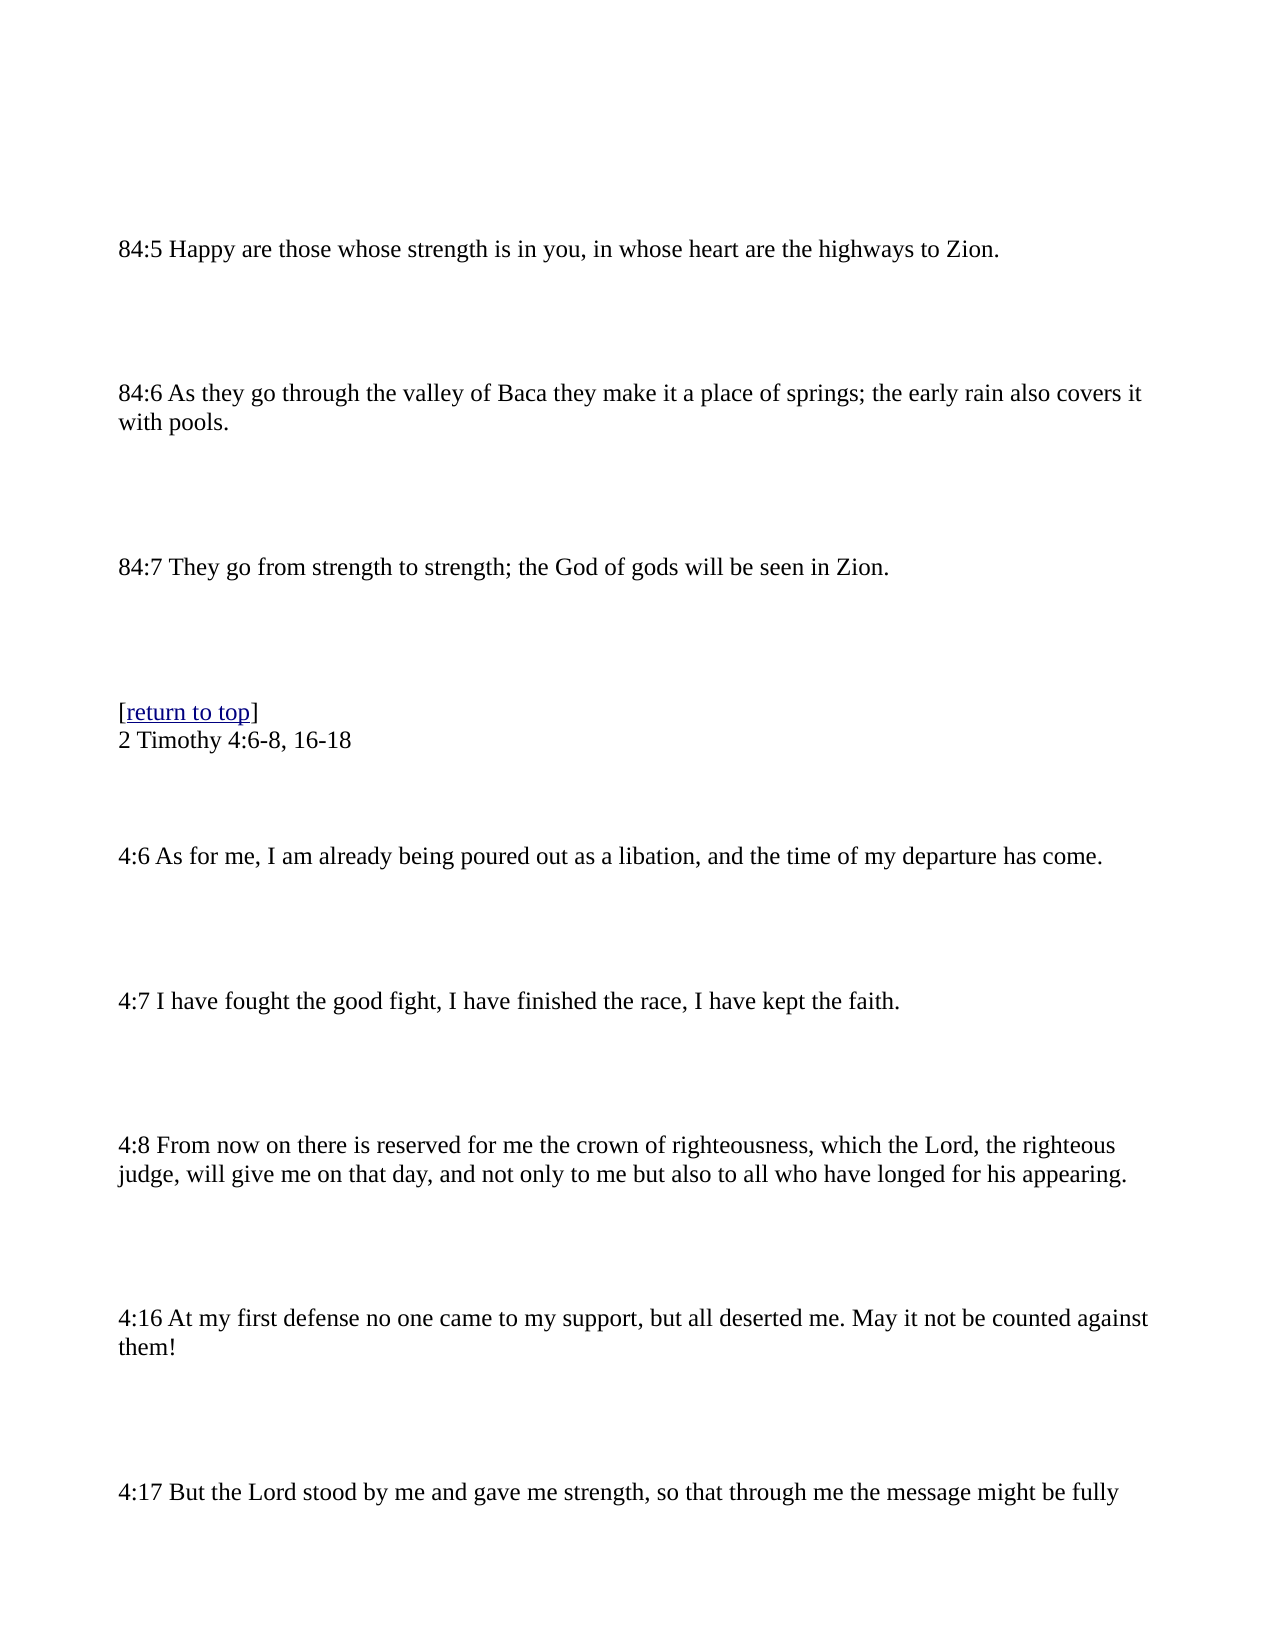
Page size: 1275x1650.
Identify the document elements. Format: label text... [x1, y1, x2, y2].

text 2 Timothy 4:6-8, 16-18 [118, 726, 1157, 812]
text 84:6 As they go through the valley of Baca they make it a place of springs; the early rain also covers it with pools. [118, 378, 1157, 522]
text [118, 118, 1157, 204]
text 4:8 From now on there is reserved for me the crown of righteousness, which the Lord, the righteous judge, will give me on that day, and not only to me but also to all who have longed for his appearing. [118, 1130, 1157, 1274]
text 4:17 But the Lord stood by me and gave me strength, so that through me the message might be fully [118, 1477, 1157, 1505]
text [return to top] [118, 697, 1157, 726]
text 4:16 At my first defense no one came to my support, but all deserted me. May it not be counted against them! [118, 1303, 1157, 1447]
text 4:6 As for me, I am already being poured out as a libation, and the time of my departure has come. [118, 841, 1157, 956]
text 84:7 They go from strength to strength; the God of gods will be seen in Zion. [118, 552, 1157, 580]
text 84:5 Happy are those whose strength is in you, in whose heart are the highways to Zion. [118, 234, 1157, 349]
text 4:7 I have fought the good fight, I have finished the race, I have kept the faith. [118, 986, 1157, 1101]
